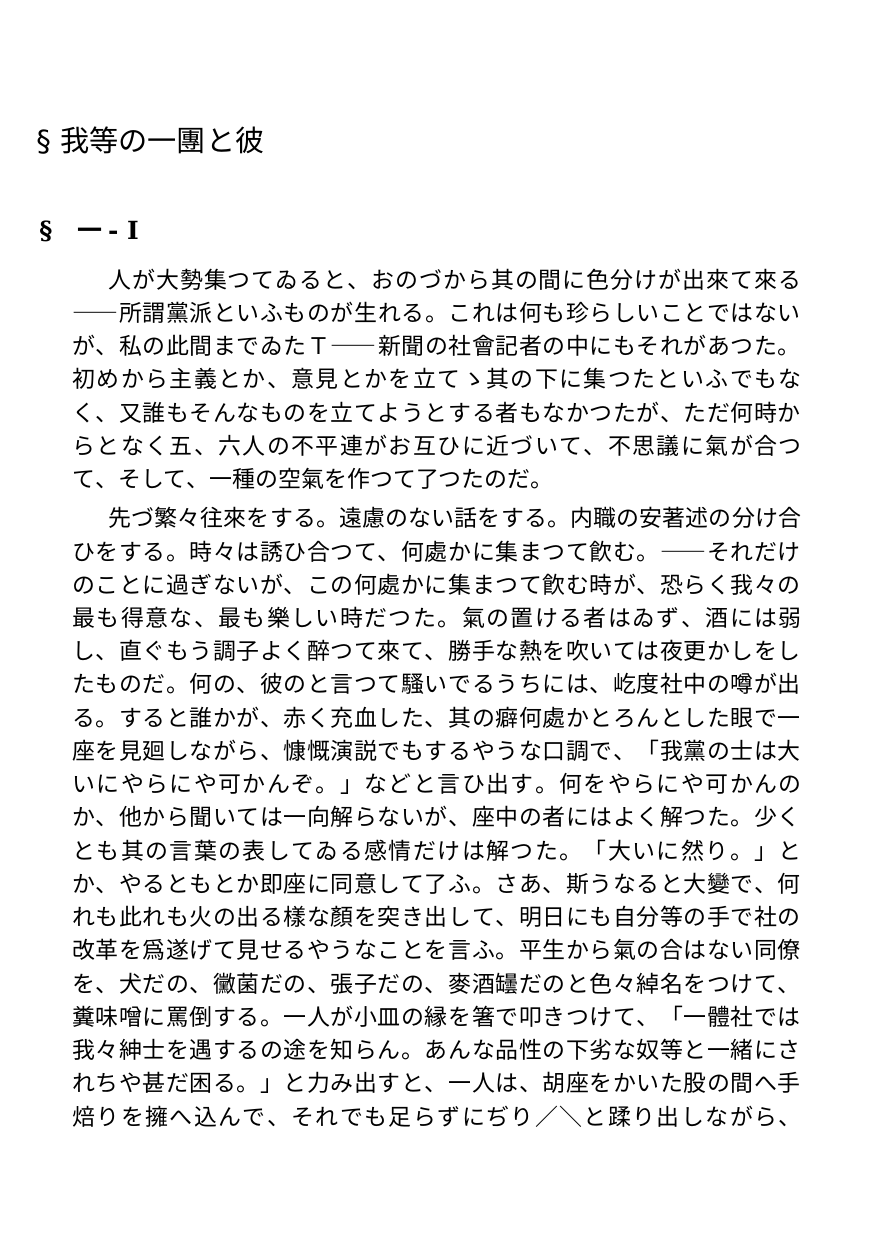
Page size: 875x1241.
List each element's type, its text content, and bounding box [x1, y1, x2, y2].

subtitle § 一 - I [36, 207, 838, 250]
subtitle § 我等の一團と彼 [36, 118, 838, 160]
text 人が大勢集つてゐると、おのづから其の間に色分けが出來て來る――所謂黨派といふものが生れる。これは何も珍らしいことではないが、私の此間までゐたＴ――新聞の社會記者の中にもそれがあつた。初めから主義とか、意見とかを立てゝ其の下に集つたといふでもなく、又誰もそんなものを立てようとする者もなかつたが、ただ何時からとなく五、六人の不平連がお互ひに近づいて、不思議に氣が合つて、そして、一種の空氣を作つて了つたのだ。 [72, 262, 802, 494]
text 先づ繁々往來をする。遠慮のない話をする。内職の安著述の分け合ひをする。時々は誘ひ合つて、何處かに集まつて飮む。――それだけのことに過ぎないが、この何處かに集まつて飮む時が、恐らく我々の最も得意な、最も樂しい時だつた。氣の置ける者はゐず、酒には弱し、直ぐもう調子よく醉つて來て、勝手な熱を吹いては夜更かしをしたものだ。何の、彼のと言つて騷いでるうちには、屹度社中の噂が出る。すると誰かが、赤く充血した、其の癖何處かとろんとした眼で一座を見廻しながら、慷慨演説でもするやうな口調で、「我黨の士は大いにやらにや可かんぞ。」などと言ひ出す。何をやらにや可かんのか、他から聞いては一向解らないが、座中の者にはよく解つた。少くとも其の言葉の表してゐる感情だけは解つた。「大いに然り。」とか、やるともとか即座に同意して了ふ。さあ、斯うなると大變で、何れも此れも火の出る樣な顏を突き出して、明日にも自分等の手で社の改革を爲遂げて見せるやうなことを言ふ。平生から氣の合はない同僚を、犬だの、黴菌だの、張子だの、麥酒罎だのと色々綽名をつけて、糞味噌に罵倒する。一人が小皿の縁を箸で叩きつけて、「一體社では我々紳士を遇するの途を知らん。あんな品性の下劣な奴等と一緒にされちや甚だ困る。」と力み出すと、一人は、胡座をかいた股の間へ手焙りを擁へ込んで、それでも足らずにぢり／＼と蹂り出しながら、 [72, 500, 802, 1132]
